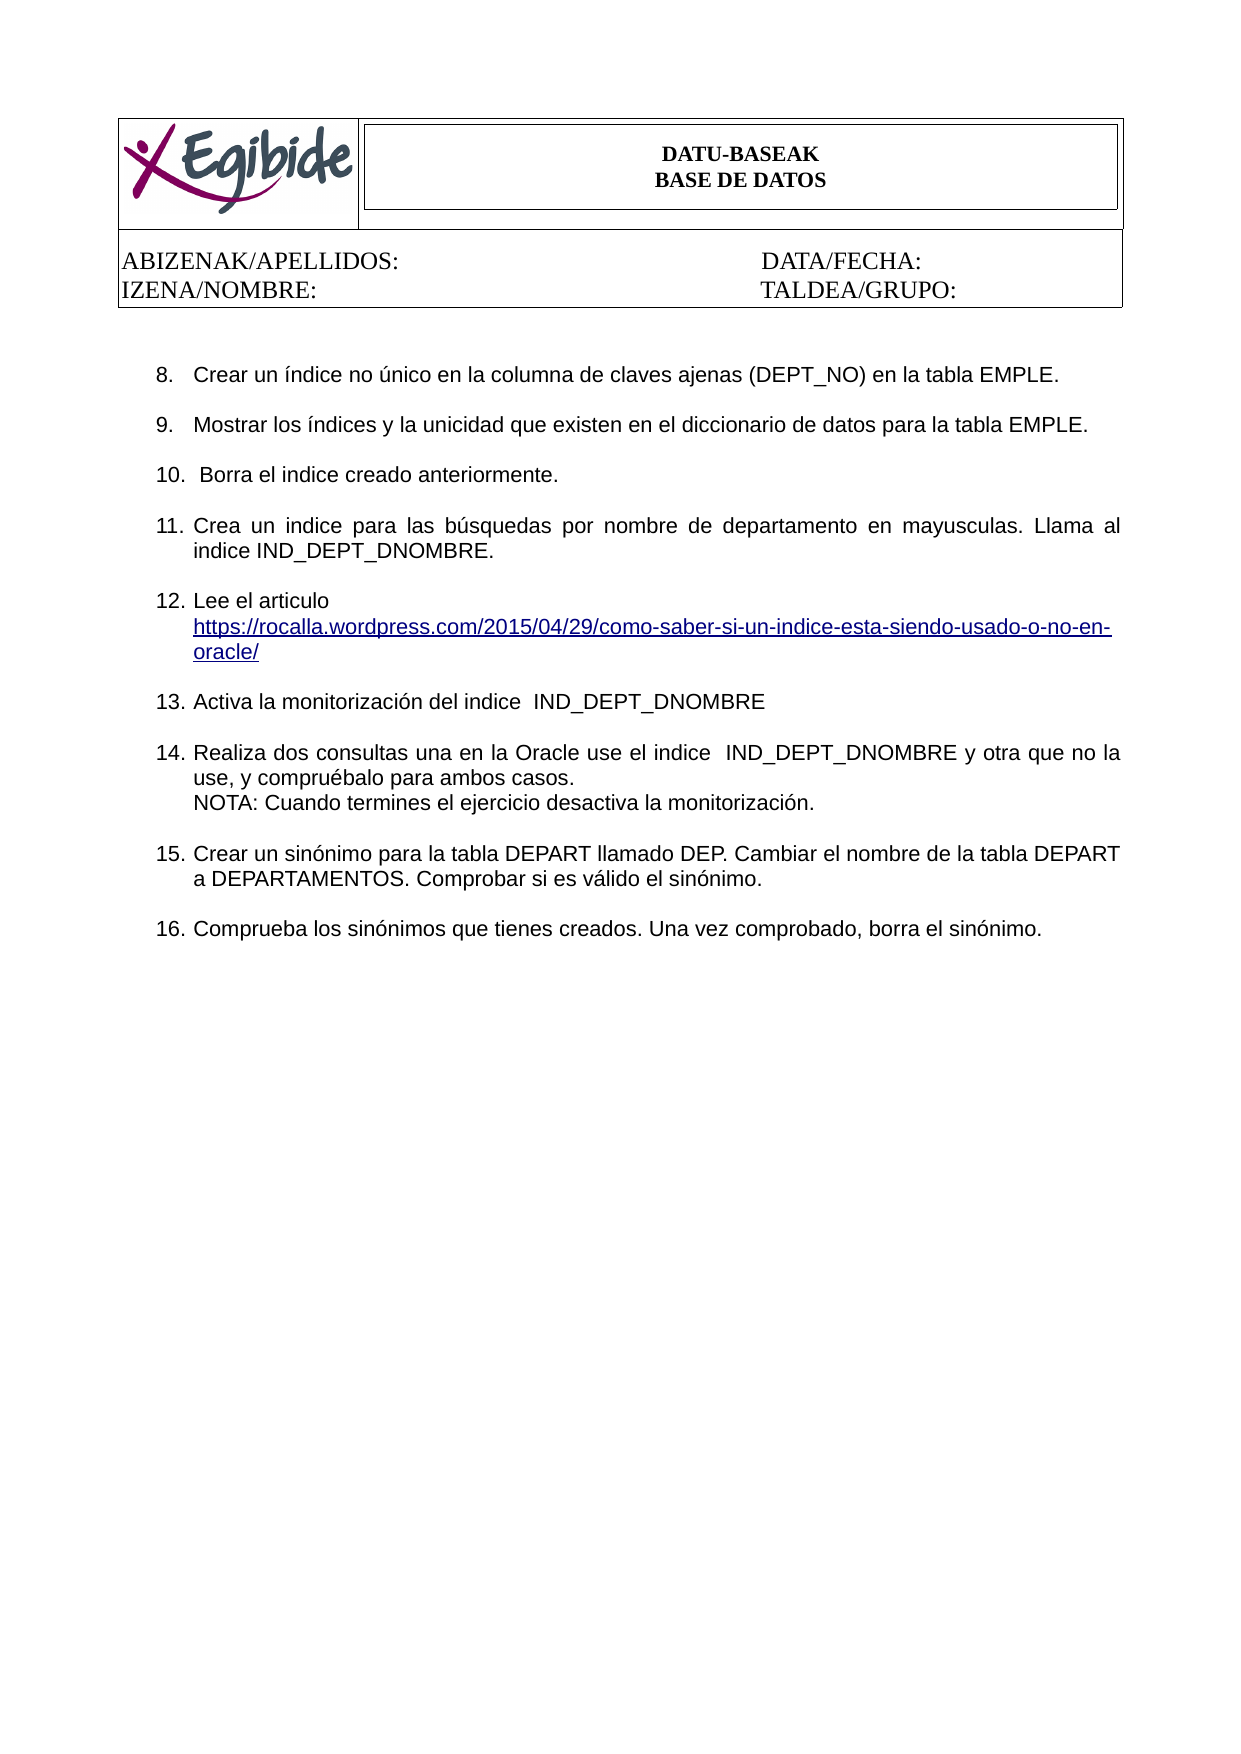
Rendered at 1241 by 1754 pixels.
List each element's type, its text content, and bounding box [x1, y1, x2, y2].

list Crear un sinónimo para la tabla DEPART llamado DEP. Cambiar el nombre de la tabla DEPART a DEPARTAMENTOS. Comprobar si es válido el sinónimo. [156, 841, 1122, 891]
list Mostrar los índices y la unicidad que existen en el diccionario de datos para la tabla EMPLE. [156, 412, 1122, 437]
list Crear un índice no único en la columna de claves ajenas (DEPT_NO) en la tabla EMPLE. [156, 362, 1122, 387]
list https://rocalla.wordpress.com/2015/04/29/como-saber-si-un-indice-esta-siendo-usado-o-no-en-oracle/ [156, 614, 1122, 664]
picture [123, 123, 353, 214]
list Activa la monitorización del indice IND_DEPT_DNOMBRE [156, 689, 1122, 714]
list Lee el articulo [156, 588, 1122, 614]
list Realiza dos consultas una en la Oracle use el indice IND_DEPT_DNOMBRE y otra que no la use, y compruébalo para ambos casos. [156, 740, 1122, 790]
list Borra el indice creado anteriormente. [156, 462, 1122, 488]
list NOTA: Cuando termines el ejercicio desactiva la monitorización. [156, 790, 1122, 815]
list Crea un indice para las búsquedas por nombre de departamento en mayusculas. Llama al indice IND_DEPT_DNOMBRE. [156, 513, 1122, 563]
list Comprueba los sinónimos que tienes creados. Una vez comprobado, borra el sinónimo. [156, 916, 1122, 941]
